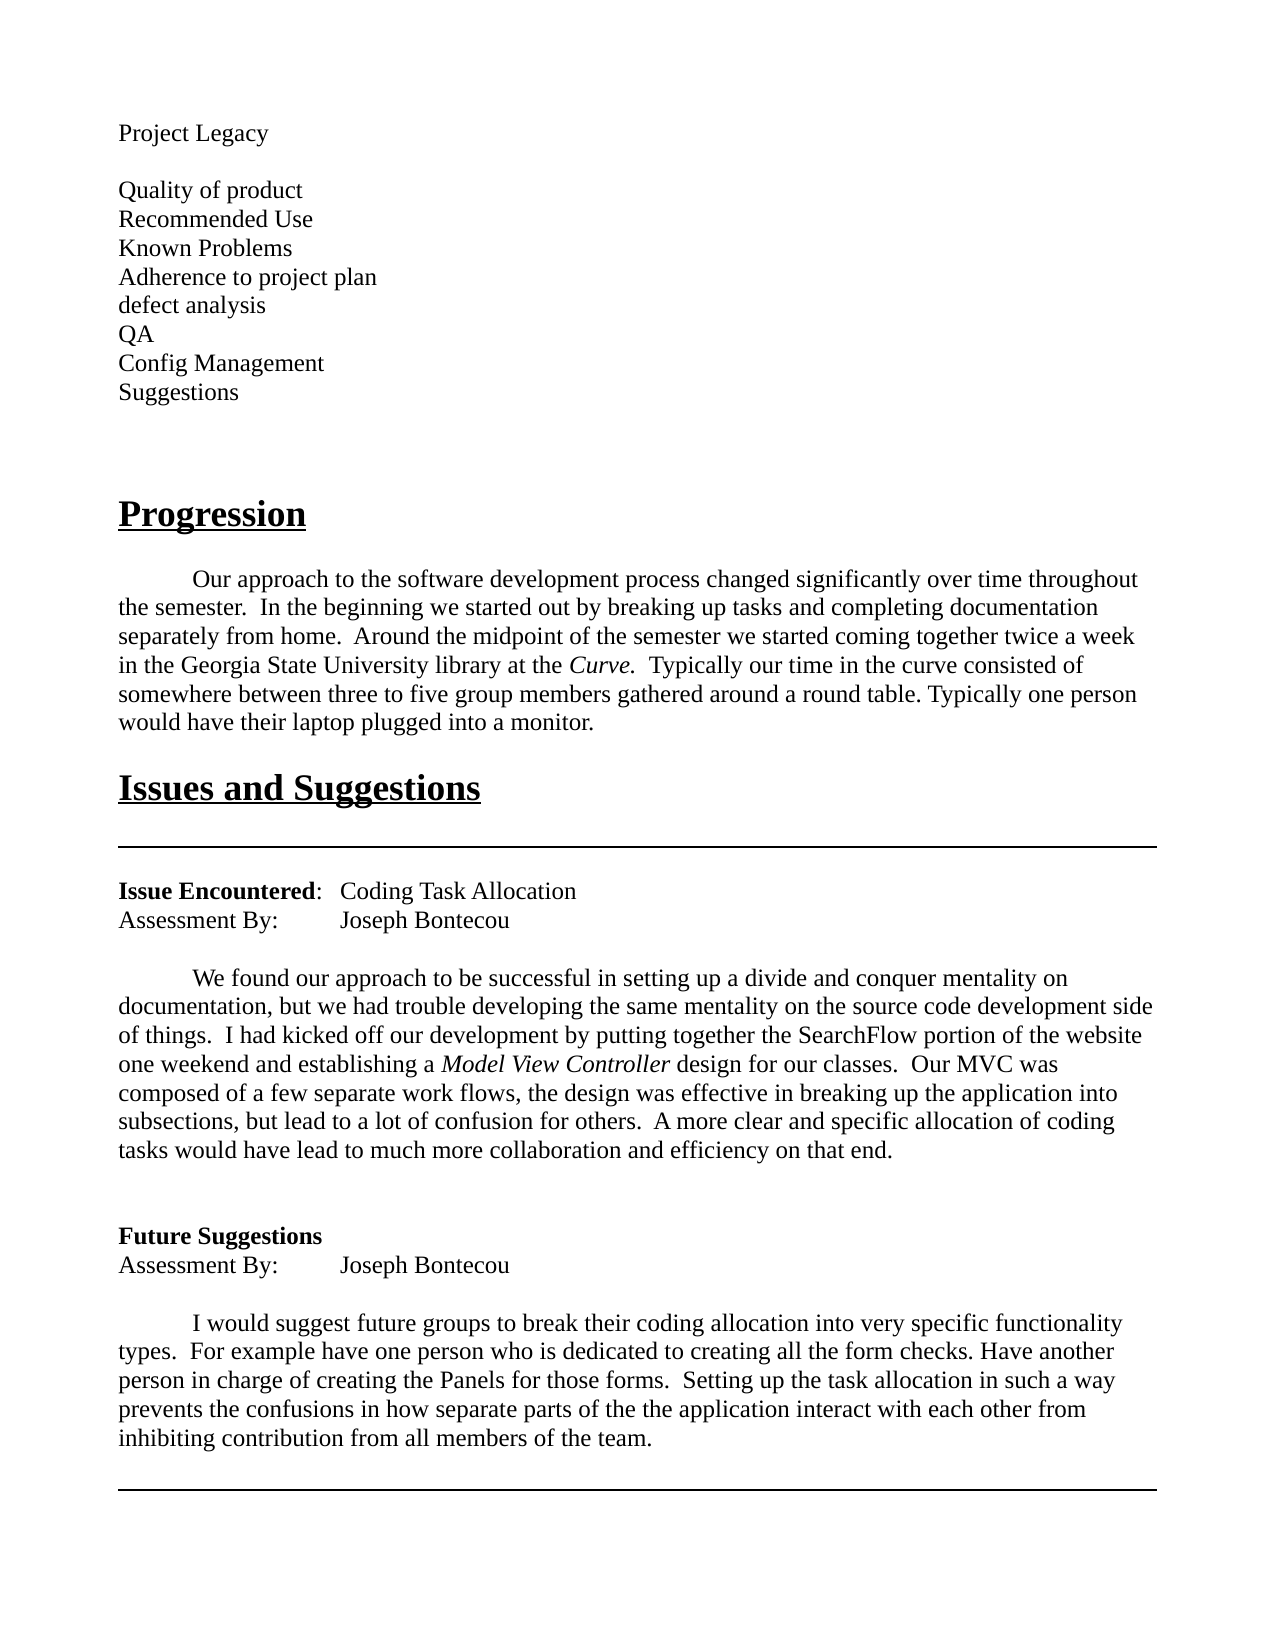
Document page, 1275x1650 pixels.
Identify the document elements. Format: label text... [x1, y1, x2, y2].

text Future Suggestions [118, 1221, 1157, 1250]
text Project Legacy [118, 118, 1157, 147]
text Known Problems [118, 233, 1157, 262]
text Quality of product [118, 176, 1157, 204]
text Suggestions [118, 377, 1157, 406]
text Our approach to the software development process changed significantly over time throughout the semester. In the beginning we started out by breaking up tasks and completing documentation separately from home. Around the midpoint of the semester we started coming together twice a week in the Georgia State University library at the Curve. Typically our time in the curve consisted of somewhere between three to five group members gathered around a round table. Typically one person would have their laptop plugged into a monitor. [118, 564, 1157, 736]
text Issues and Suggestions [118, 765, 1157, 808]
text Assessment By: Joseph Bontecou [118, 905, 1157, 934]
text Adherence to project plan [118, 262, 1157, 291]
text I would suggest future groups to break their coding allocation into very specific functionality types. For example have one person who is dedicated to creating all the form checks. Have another person in charge of creating the Panels for those forms. Setting up the task allocation in such a way prevents the confusions in how separate parts of the the application interact with each other from inhibiting contribution from all members of the team. [118, 1308, 1157, 1451]
text Config Management [118, 348, 1157, 377]
text Issue Encountered: Coding Task Allocation [118, 876, 1157, 905]
text QA [118, 319, 1157, 348]
text We found our approach to be successful in setting up a divide and conquer mentality on documentation, but we had trouble developing the same mentality on the source code development side of things. I had kicked off our development by putting together the SearchFlow portion of the website one weekend and establishing a Model View Controller design for our classes. Our MVC was composed of a few separate work flows, the design was effective in breaking up the application into subsections, but lead to a lot of confusion for others. A more clear and specific allocation of coding tasks would have lead to much more collaboration and efficiency on that end. [118, 963, 1157, 1164]
text Recommended Use [118, 204, 1157, 233]
text Progression [118, 492, 1157, 535]
text defect analysis [118, 291, 1157, 319]
text Assessment By: Joseph Bontecou [118, 1250, 1157, 1279]
